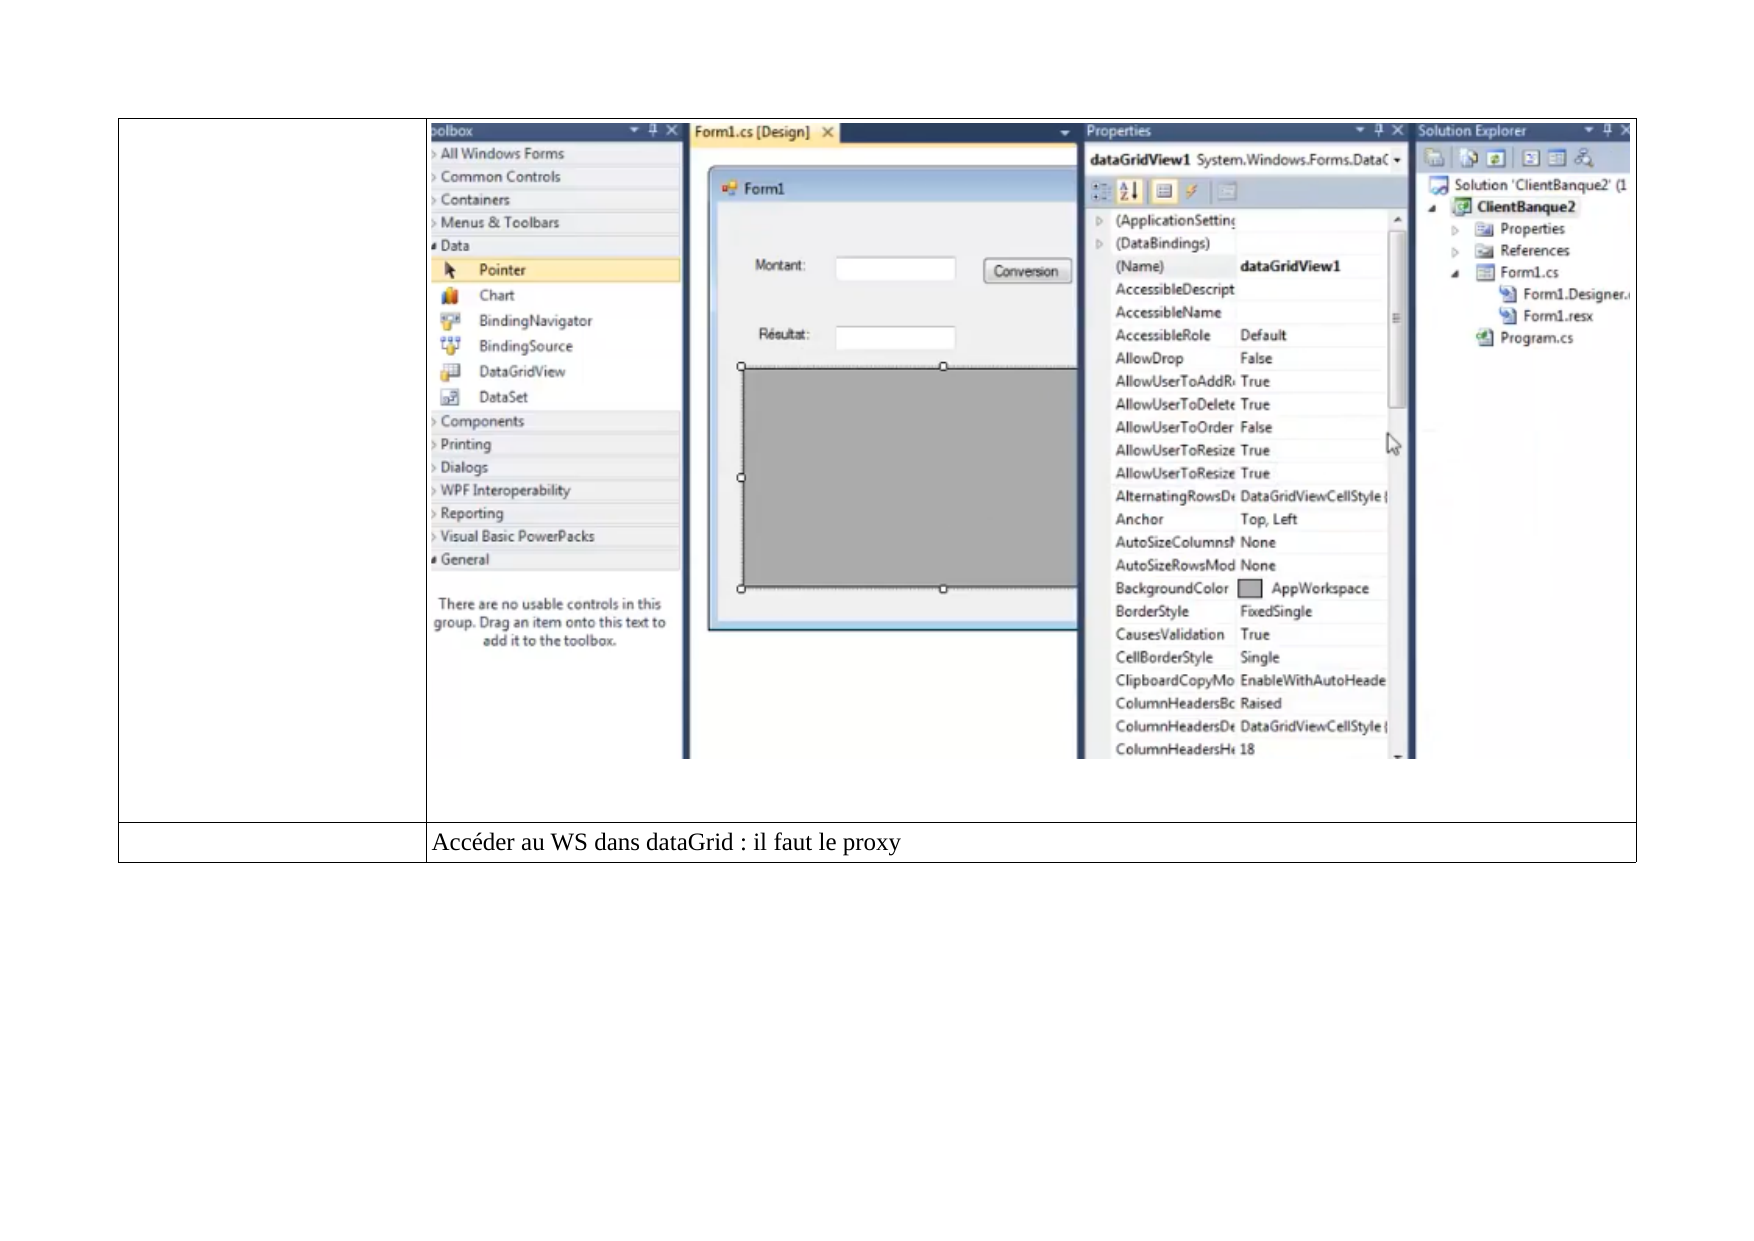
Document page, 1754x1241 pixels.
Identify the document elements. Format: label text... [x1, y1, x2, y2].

table_cell Accéder au WS dans dataGrid : il faut le proxy [427, 823, 1636, 862]
table_cell [427, 119, 1636, 822]
picture [431, 123, 1630, 759]
table_cell [119, 119, 426, 822]
table_cell [119, 823, 426, 862]
